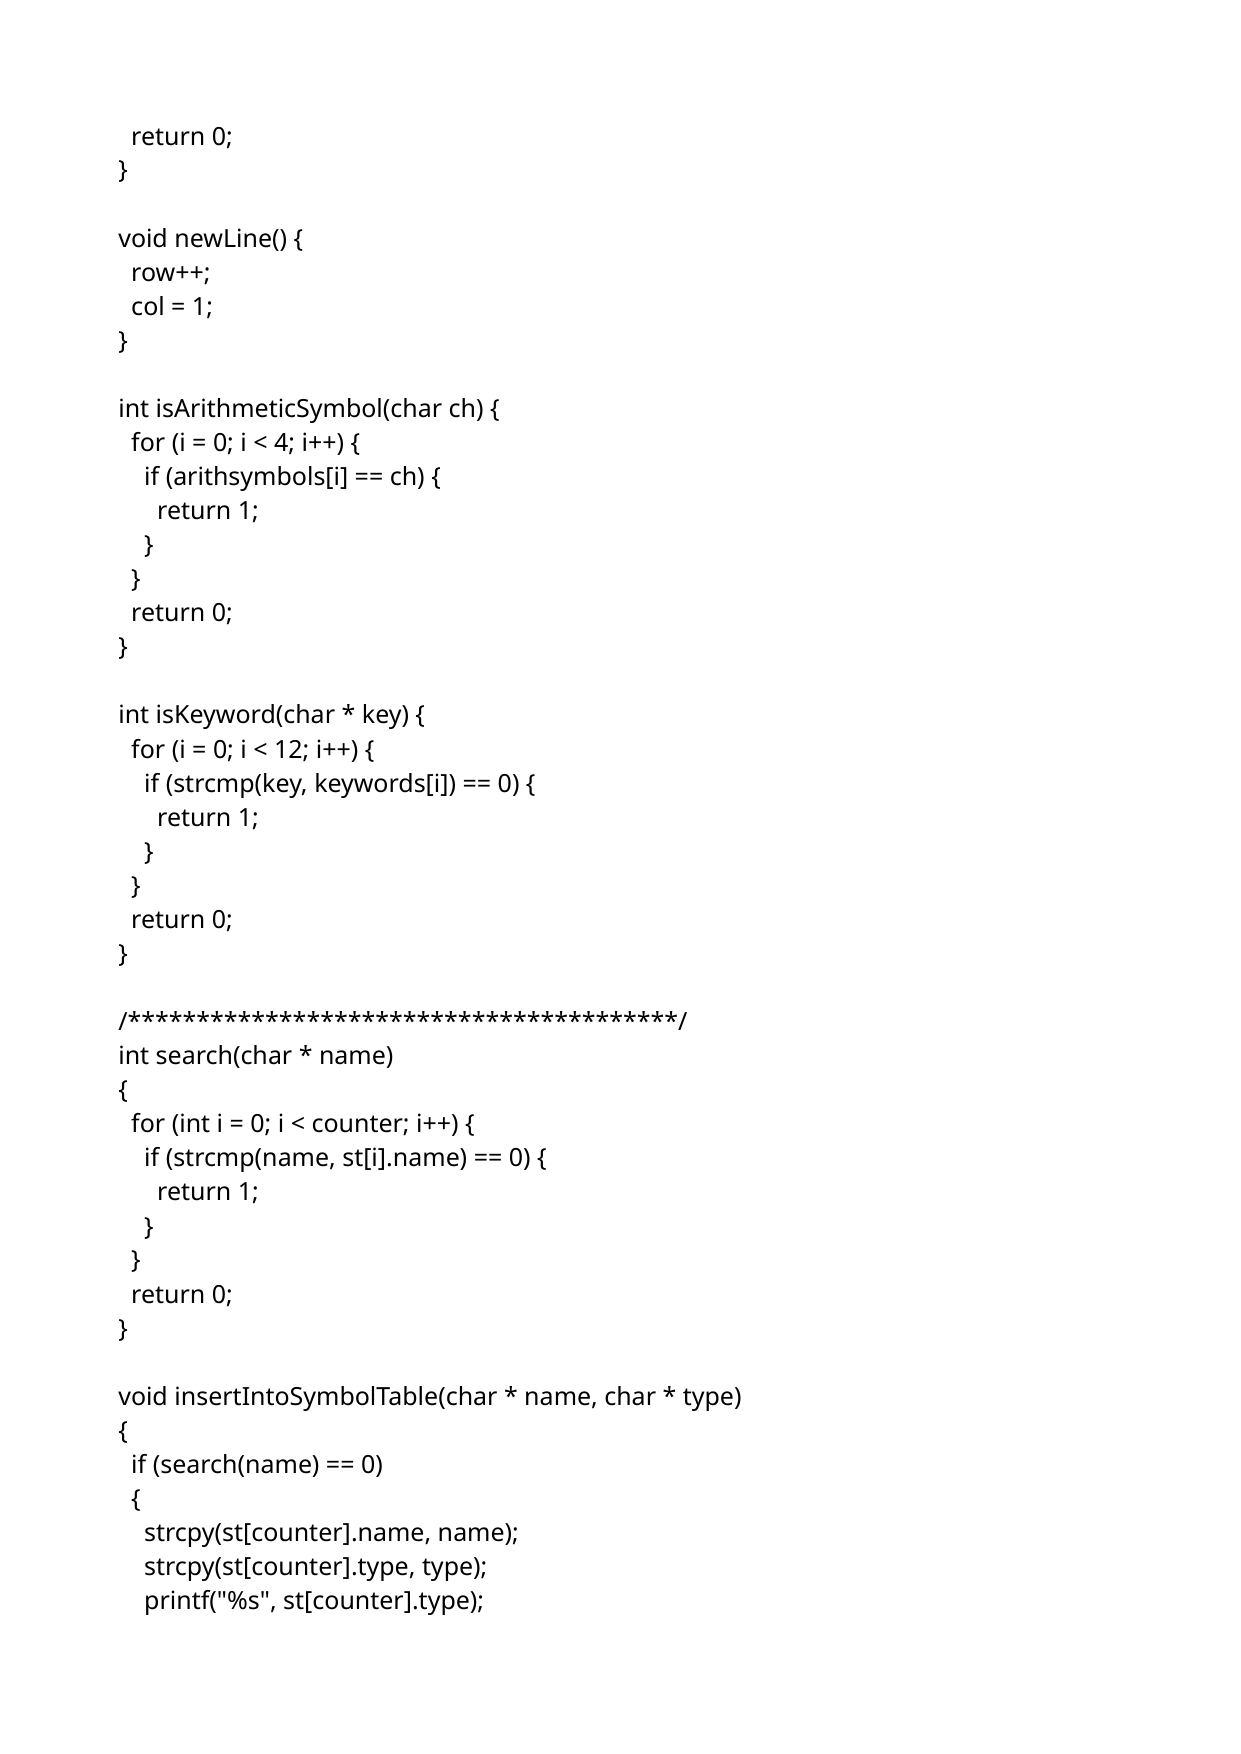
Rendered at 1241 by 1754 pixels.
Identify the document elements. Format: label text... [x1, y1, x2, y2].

text } [118, 833, 1122, 867]
text if (strcmp(name, st[i].name) == 0) { [118, 1140, 1122, 1174]
text if (arithsymbols[i] == ch) { [118, 459, 1122, 493]
text if (search(name) == 0) [118, 1447, 1122, 1481]
text /****************************************/ [118, 1004, 1122, 1038]
text strcpy(st[counter].type, type); [118, 1549, 1122, 1583]
text } [118, 1310, 1122, 1344]
text void insertIntoSymbolTable(char * name, char * type) [118, 1378, 1122, 1412]
text for (i = 0; i < 4; i++) { [118, 425, 1122, 459]
text } [118, 527, 1122, 561]
text return 1; [118, 493, 1122, 527]
text } [118, 629, 1122, 663]
text } [118, 1208, 1122, 1242]
text } [118, 936, 1122, 970]
text } [118, 561, 1122, 595]
text { [118, 1072, 1122, 1106]
text { [118, 1412, 1122, 1447]
text } [118, 867, 1122, 902]
text row++; [118, 254, 1122, 288]
text return 1; [118, 1174, 1122, 1208]
text col = 1; [118, 288, 1122, 322]
text int search(char * name) [118, 1038, 1122, 1072]
text strcpy(st[counter].name, name); [118, 1515, 1122, 1549]
text int isKeyword(char * key) { [118, 697, 1122, 731]
text void newLine() { [118, 220, 1122, 254]
text for (int i = 0; i < counter; i++) { [118, 1106, 1122, 1140]
text } [118, 1242, 1122, 1276]
text } [118, 322, 1122, 357]
text return 0; [118, 595, 1122, 629]
text } [118, 152, 1122, 186]
text if (strcmp(key, keywords[i]) == 0) { [118, 765, 1122, 799]
text printf("%s", st[counter].type); [118, 1583, 1122, 1617]
text return 0; [118, 902, 1122, 936]
text return 0; [118, 1276, 1122, 1310]
text { [118, 1481, 1122, 1515]
text return 0; [118, 118, 1122, 152]
text for (i = 0; i < 12; i++) { [118, 731, 1122, 765]
text int isArithmeticSymbol(char ch) { [118, 391, 1122, 425]
text return 1; [118, 799, 1122, 833]
